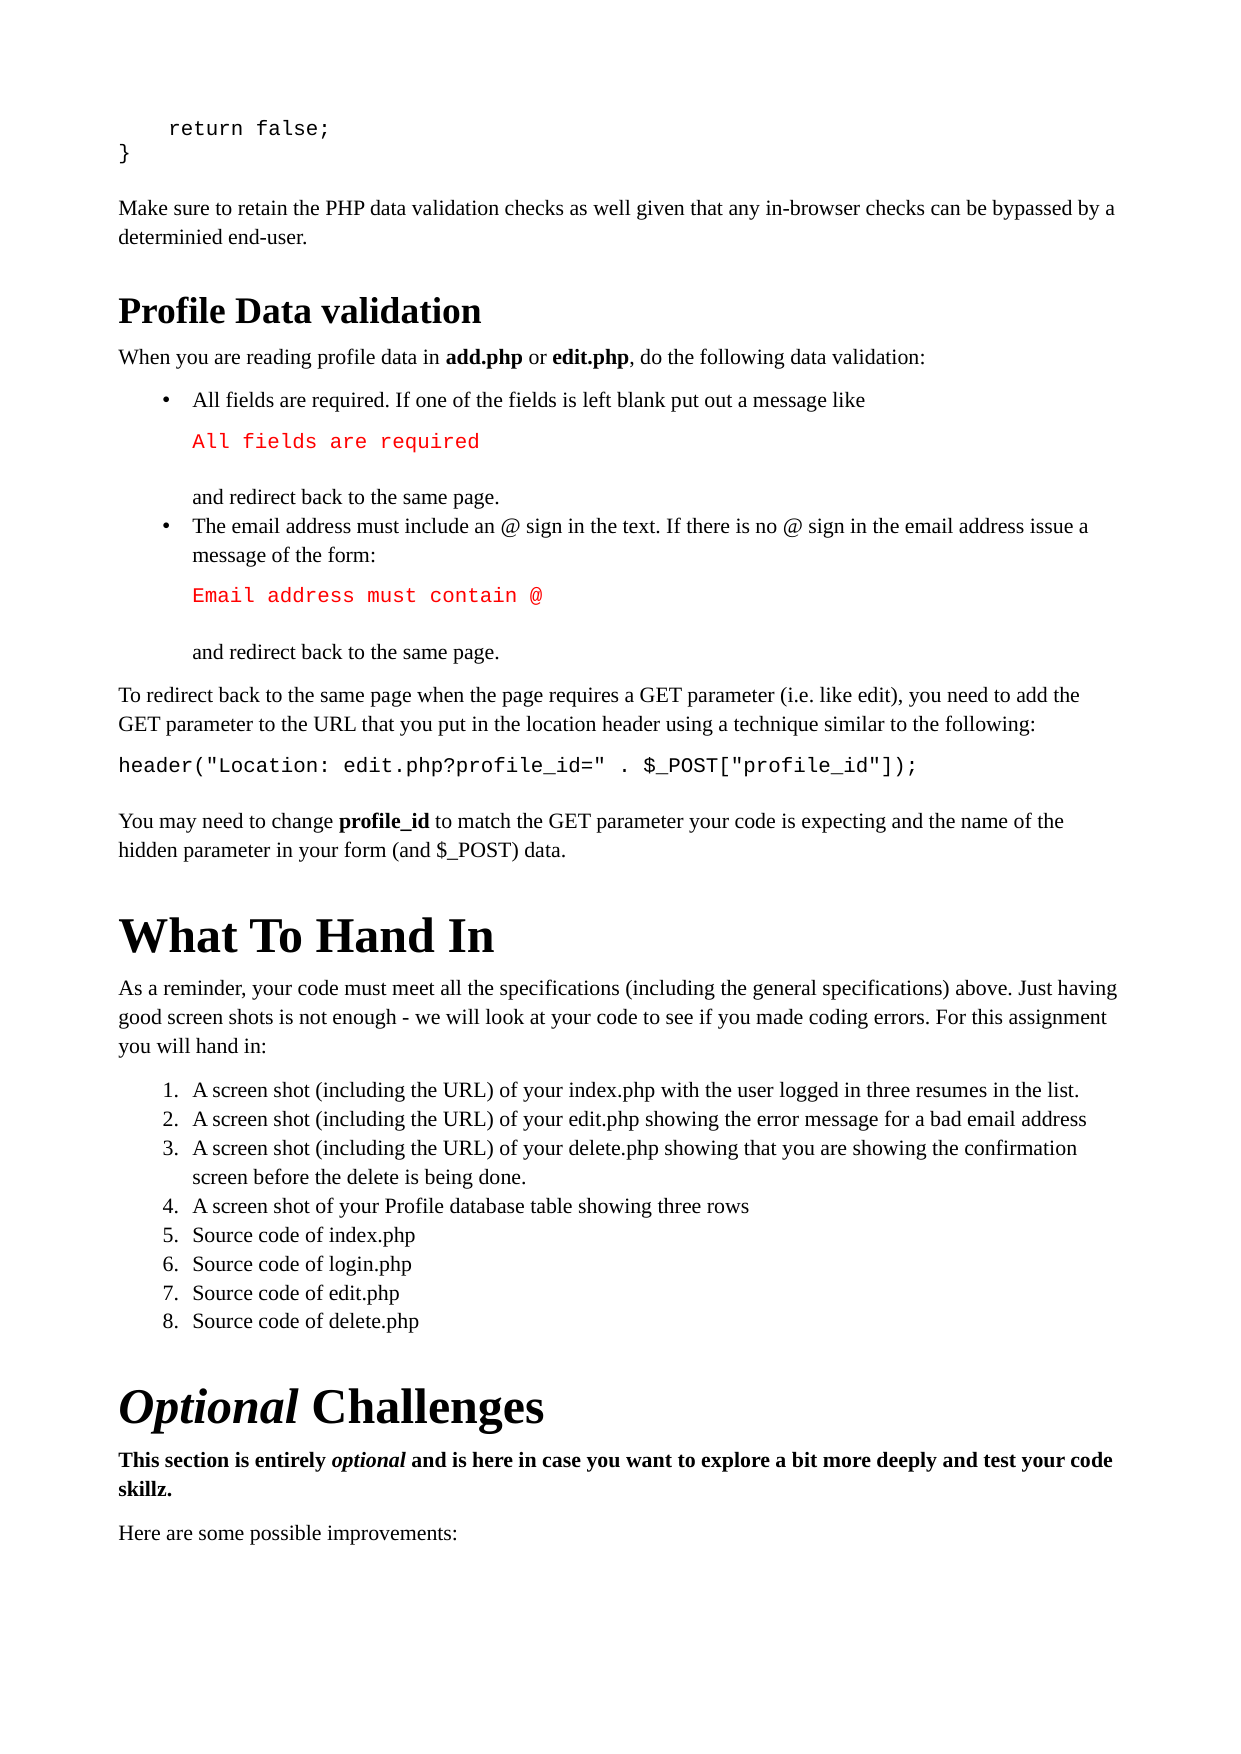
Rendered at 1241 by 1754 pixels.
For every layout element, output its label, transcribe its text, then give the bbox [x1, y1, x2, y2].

list and redirect back to the same page. [162, 639, 1122, 664]
text As a reminder, your code must meet all the specifications (including the general specifications) above. Just having good screen shots is not enough - we will look at your code to see if you made coding errors. For this assignment you will hand in: [118, 975, 1122, 1058]
text } [118, 142, 1122, 165]
list and redirect back to the same page. [162, 484, 1122, 509]
list The email address must include an @ sign in the text. If there is no @ sign in the email address issue a message of the form: [162, 513, 1122, 567]
subtitle Profile Data validation [118, 288, 1122, 331]
list Source code of index.php [162, 1222, 1122, 1247]
list Email address must contain @ [162, 586, 1122, 609]
text This section is entirely optional and is here in case you want to explore a bit more deeply and test your code skillz. [118, 1447, 1122, 1501]
list Source code of delete.php [162, 1308, 1122, 1334]
text return false; [118, 118, 1122, 142]
list All fields are required. If one of the fields is left blank put out a message like [162, 387, 1122, 413]
subtitle Optional Challenges [118, 1377, 1122, 1434]
list A screen shot (including the URL) of your index.php with the user logged in three resumes in the list. [162, 1077, 1122, 1102]
list Source code of edit.php [162, 1279, 1122, 1305]
subtitle What To Hand In [118, 905, 1122, 963]
text header("Location: edit.php?profile_id=" . $_POST["profile_id"]); [118, 755, 1122, 778]
text Make sure to retain the PHP data validation checks as well given that any in-browser checks can be bypassed by a determinied end-user. [118, 195, 1122, 249]
list A screen shot of your Profile database table showing three rows [162, 1193, 1122, 1218]
text You may need to change profile_id to match the GET parameter your code is expecting and the name of the hidden parameter in your form (and $_POST) data. [118, 808, 1122, 862]
text When you are reading profile data in add.php or edit.php, do the following data validation: [118, 344, 1122, 369]
list All fields are required [162, 431, 1122, 454]
list A screen shot (including the URL) of your edit.php showing the error message for a bad email address [162, 1106, 1122, 1131]
text To redirect back to the same page when the page requires a GET parameter (i.e. like edit), you need to add the GET parameter to the URL that you put in the location header using a technique similar to the following: [118, 682, 1122, 736]
list A screen shot (including the URL) of your delete.php showing that you are showing the confirmation screen before the delete is being done. [162, 1135, 1122, 1189]
list Source code of login.php [162, 1251, 1122, 1276]
text Here are some possible improvements: [118, 1519, 1122, 1545]
